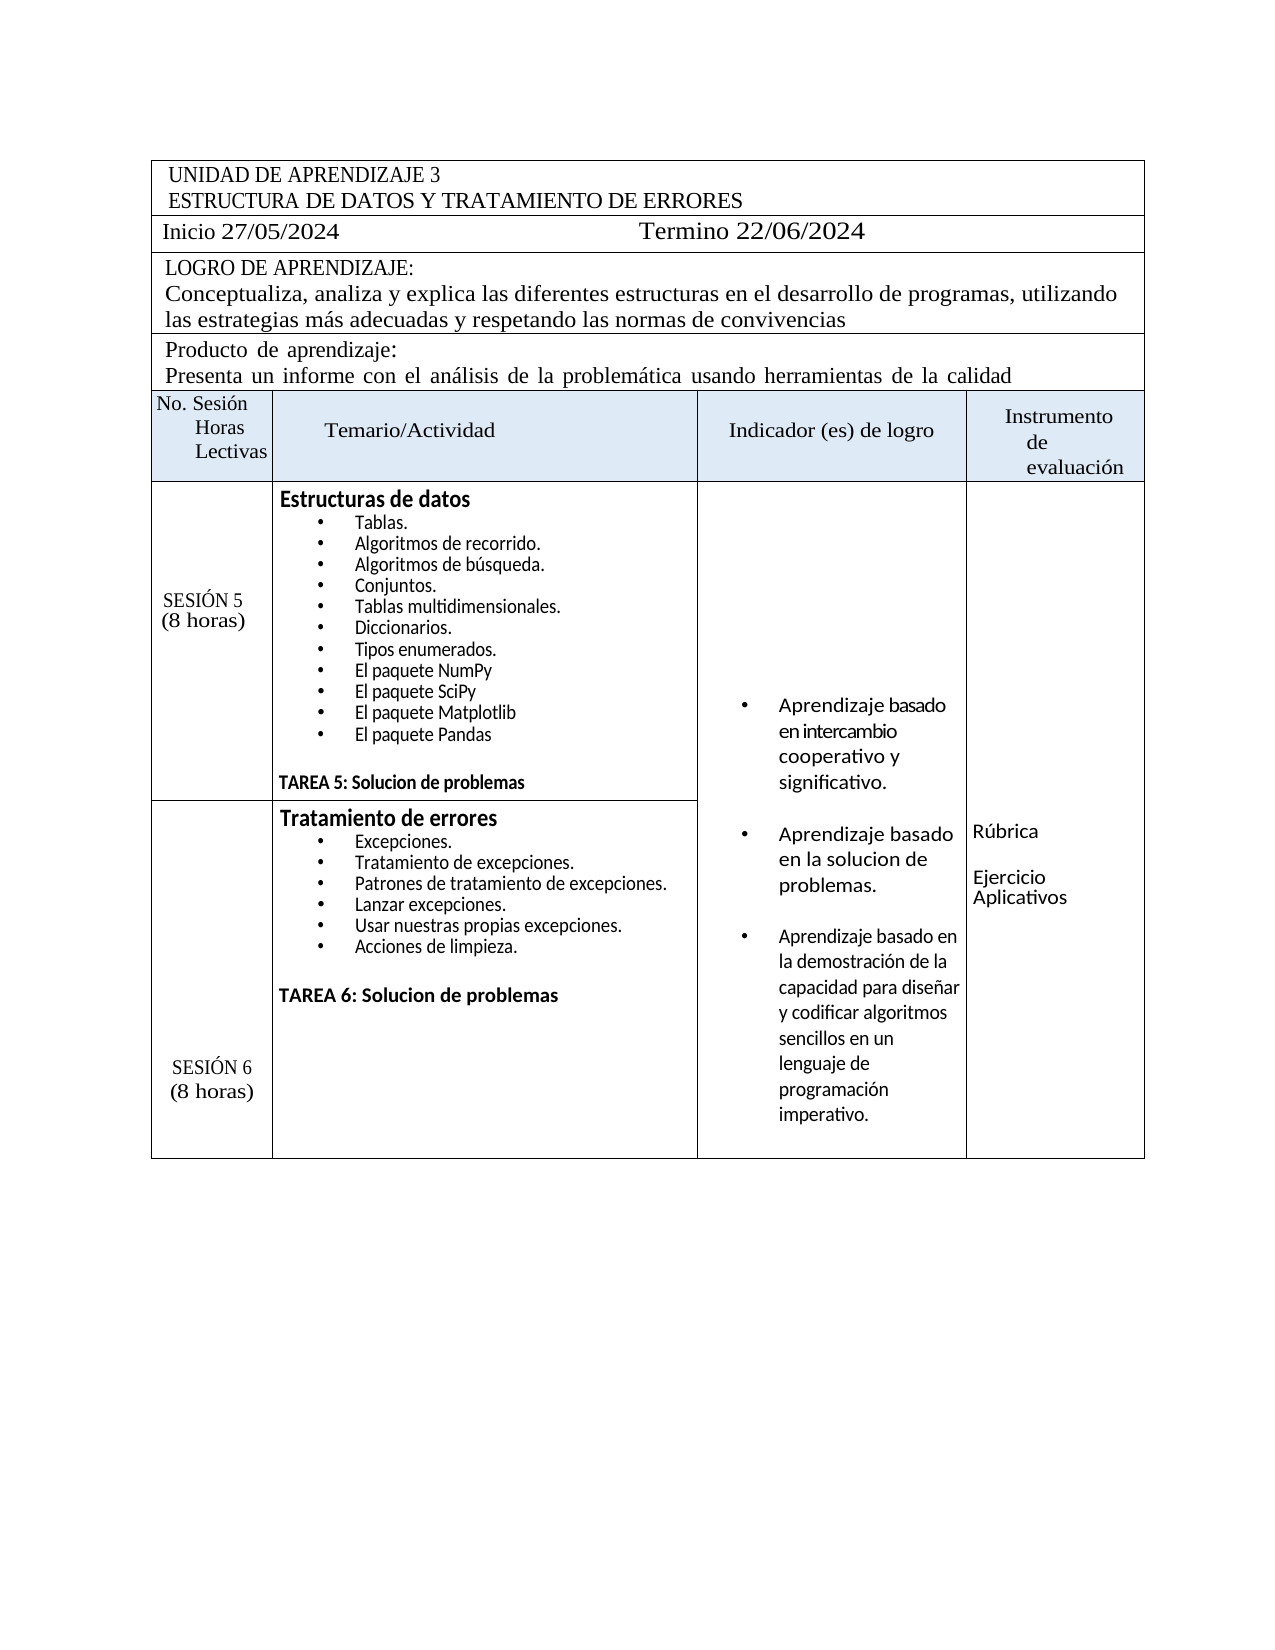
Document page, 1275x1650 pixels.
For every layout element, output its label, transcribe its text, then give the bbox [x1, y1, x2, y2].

table_cell LOGRO DE APRENDIZAJE: Conceptualiza, analiza y explica las diferentes estructuras en el desarrollo de programas, utilizando las estrategias más adecuadas y respetando las normas de convivencias [152, 253, 1144, 333]
table_cell Tratamiento de errores Excepciones. Tratamiento de excepciones. Patrones de tratamiento de excepciones. Lanzar excepciones. Usar nuestras propias excepciones. Acciones de limpieza. TAREA 6: Solucion de problemas [273, 801, 697, 1158]
table_header UNIDAD DE APRENDIZAJE 3 ESTRUCTURA DE DATOS Y TRATAMIENTO DE ERRORES [152, 161, 1144, 215]
table_cell Producto de aprendizaje: Presenta un informe con el análisis de la problemática usando herramientas de la calidad [152, 334, 1144, 389]
table_cell Indicador (es) de logro [698, 391, 966, 481]
table_cell Temario/Actividad [273, 391, 697, 481]
table_cell SESIÓN 5 (8 horas) [152, 482, 272, 800]
table_cell Inicio 27/05/2024 Termino 22/06/2024 [152, 216, 1144, 252]
table_cell No. Sesión Horas Lectivas [152, 391, 272, 481]
table_cell SESIÓN 6 (8 horas) [152, 801, 272, 1158]
table_cell Aprendizaje basado en intercambio cooperativo y significativo. Aprendizaje basado en la solucion de problemas. Aprendizaje basado en la demostración de la capacidad para diseñar y codificar algoritmos sencillos en un lenguaje de programación imperativo. [698, 482, 966, 1158]
table_cell Estructuras de datos Tablas. Algoritmos de recorrido. Algoritmos de búsqueda. Conjuntos. Tablas multidimensionales. Diccionarios. Tipos enumerados. El paquete NumPy El paquete SciPy El paquete Matplotlib El paquete Pandas TAREA 5: Solucion de problemas [273, 482, 697, 800]
table_cell Instrumento de evaluación [967, 391, 1144, 481]
table_cell Rúbrica Ejercicio Aplicativos [967, 482, 1144, 1158]
